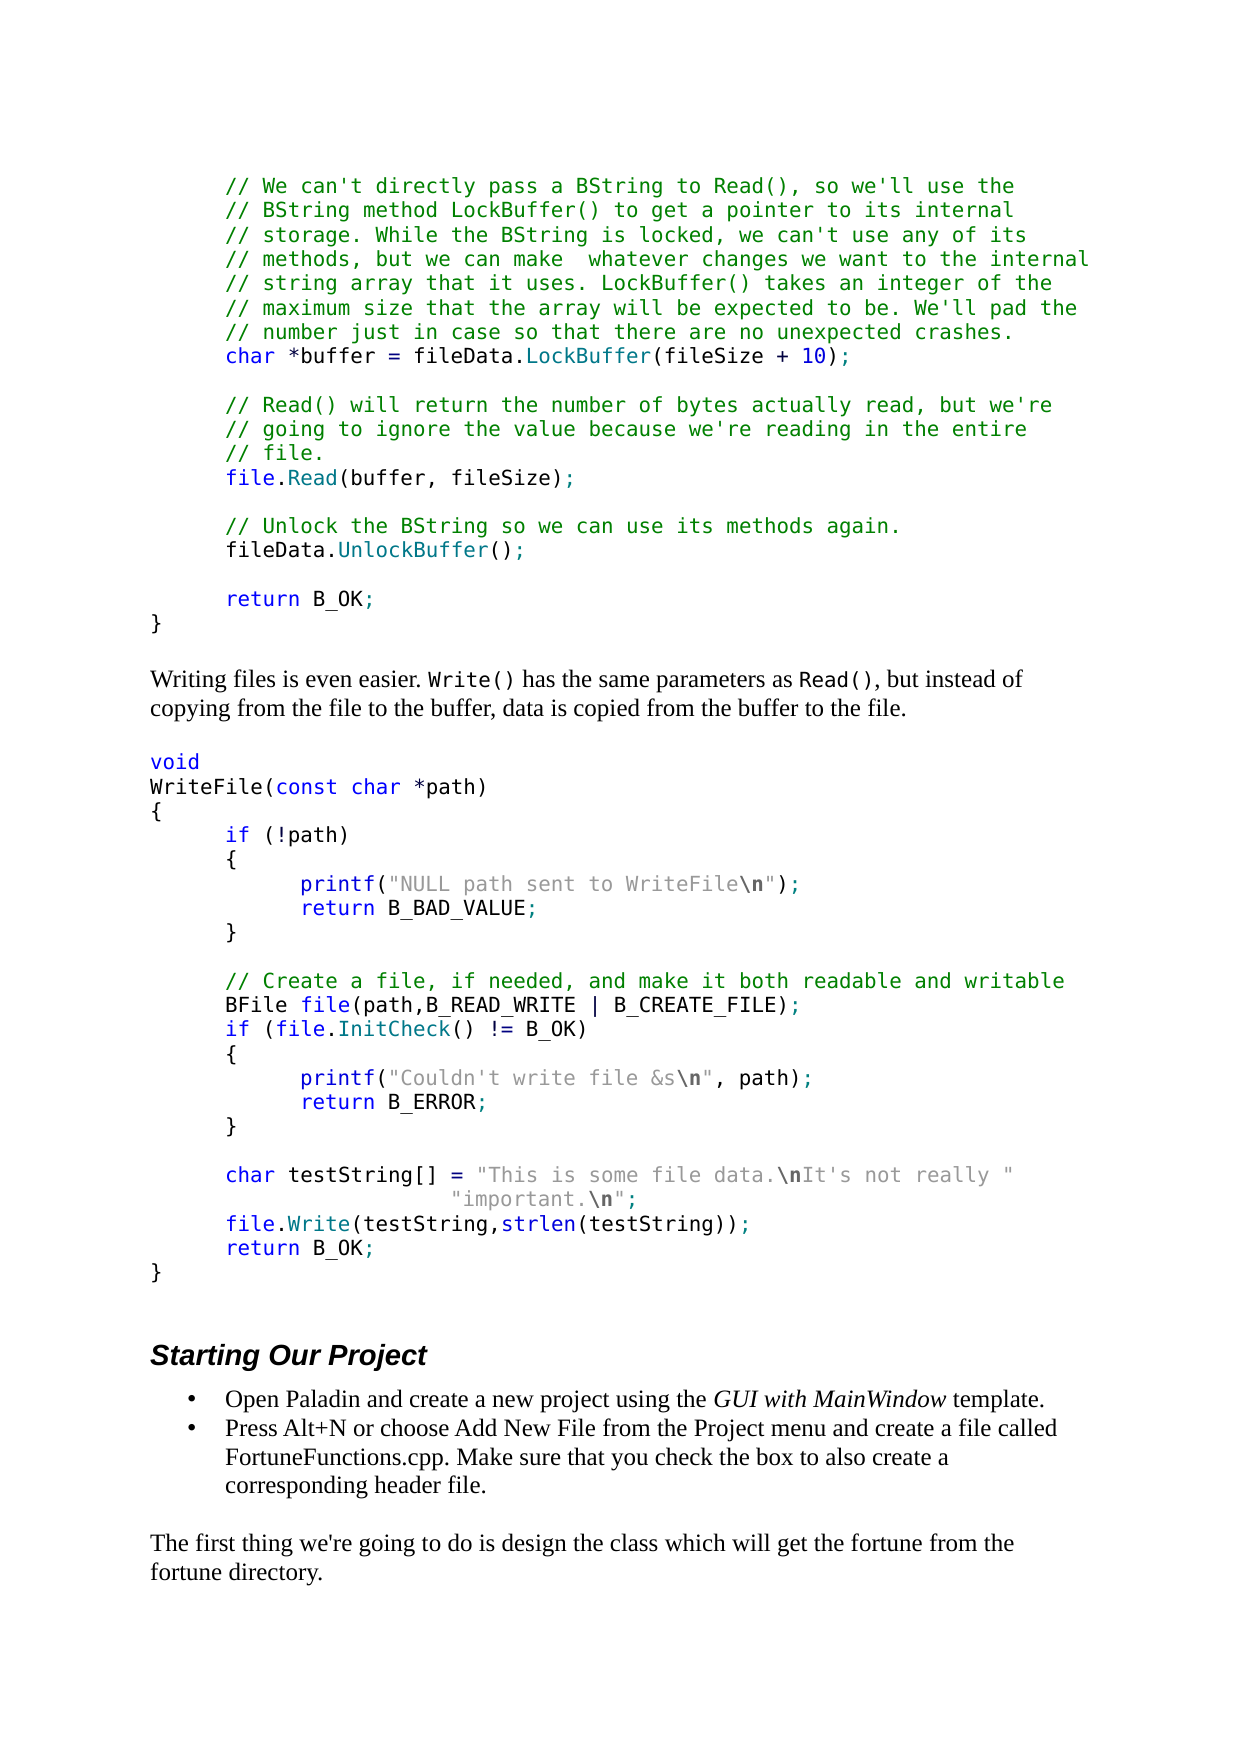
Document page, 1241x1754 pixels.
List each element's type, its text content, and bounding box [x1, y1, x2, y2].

text // methods, but we can make whatever changes we want to the internal [150, 247, 1090, 271]
text // Read() will return the number of bytes actually read, but we're [150, 393, 1090, 417]
text if (file.InitCheck() != B_OK) [150, 1017, 1090, 1042]
text "important.\n"; [150, 1187, 1090, 1212]
text // Unlock the BString so we can use its methods again. [150, 514, 1090, 538]
text // We can't directly pass a BString to Read(), so we'll use the [150, 174, 1090, 198]
text void [150, 750, 1090, 775]
text } [150, 611, 1090, 635]
text printf("NULL path sent to WriteFile\n"); [150, 872, 1090, 896]
text if (!path) [150, 823, 1090, 847]
text // Create a file, if needed, and make it both readable and writable [150, 969, 1090, 993]
text } [150, 920, 1090, 944]
text char *buffer = fileData.LockBuffer(fileSize + 10); [150, 344, 1090, 368]
text // string array that it uses. LockBuffer() takes an integer of the [150, 271, 1090, 296]
list Press Alt+N or choose Add New File from the Project menu and create a file called FortuneFunctions.cpp. Make sure that you check the box to also create a corresponding header file. [187, 1413, 1090, 1499]
text // maximum size that the array will be expected to be. We'll pad the [150, 296, 1090, 320]
text // going to ignore the value because we're reading in the entire [150, 417, 1090, 441]
text The first thing we're going to do is design the class which will get the fortune from the fortune directory. [150, 1528, 1090, 1585]
subtitle Starting Our Project [150, 1338, 1090, 1372]
text // storage. While the BString is locked, we can't use any of its [150, 223, 1090, 247]
text { [150, 847, 1090, 872]
text char testString[] = "This is some file data.\nIt's not really " [150, 1163, 1090, 1187]
text file.Read(buffer, fileSize); [150, 466, 1090, 490]
text return B_OK; } [150, 1236, 1090, 1284]
text return B_OK; [150, 587, 1090, 611]
text fileData.UnlockBuffer(); [150, 538, 1090, 563]
text return B_BAD_VALUE; [150, 896, 1090, 920]
text // file. [150, 441, 1090, 466]
list Open Paladin and create a new project using the GUI with MainWindow template. [187, 1384, 1090, 1413]
text // BString method LockBuffer() to get a pointer to its internal [150, 198, 1090, 223]
text WriteFile(const char *path) [150, 775, 1090, 799]
text file.Write(testString,strlen(testString)); [150, 1212, 1090, 1236]
text Writing files is even easier. Write() has the same parameters as Read(), but instead of copying from the file to the buffer, data is copied from the buffer to the file. [150, 664, 1090, 722]
text printf("Couldn't write file &s\n", path); [150, 1066, 1090, 1090]
text { [150, 799, 1090, 823]
text // number just in case so that there are no unexpected crashes. [150, 320, 1090, 344]
text BFile file(path,B_READ_WRITE | B_CREATE_FILE); [150, 993, 1090, 1017]
text { [150, 1042, 1090, 1066]
text return B_ERROR; } [150, 1090, 1090, 1139]
